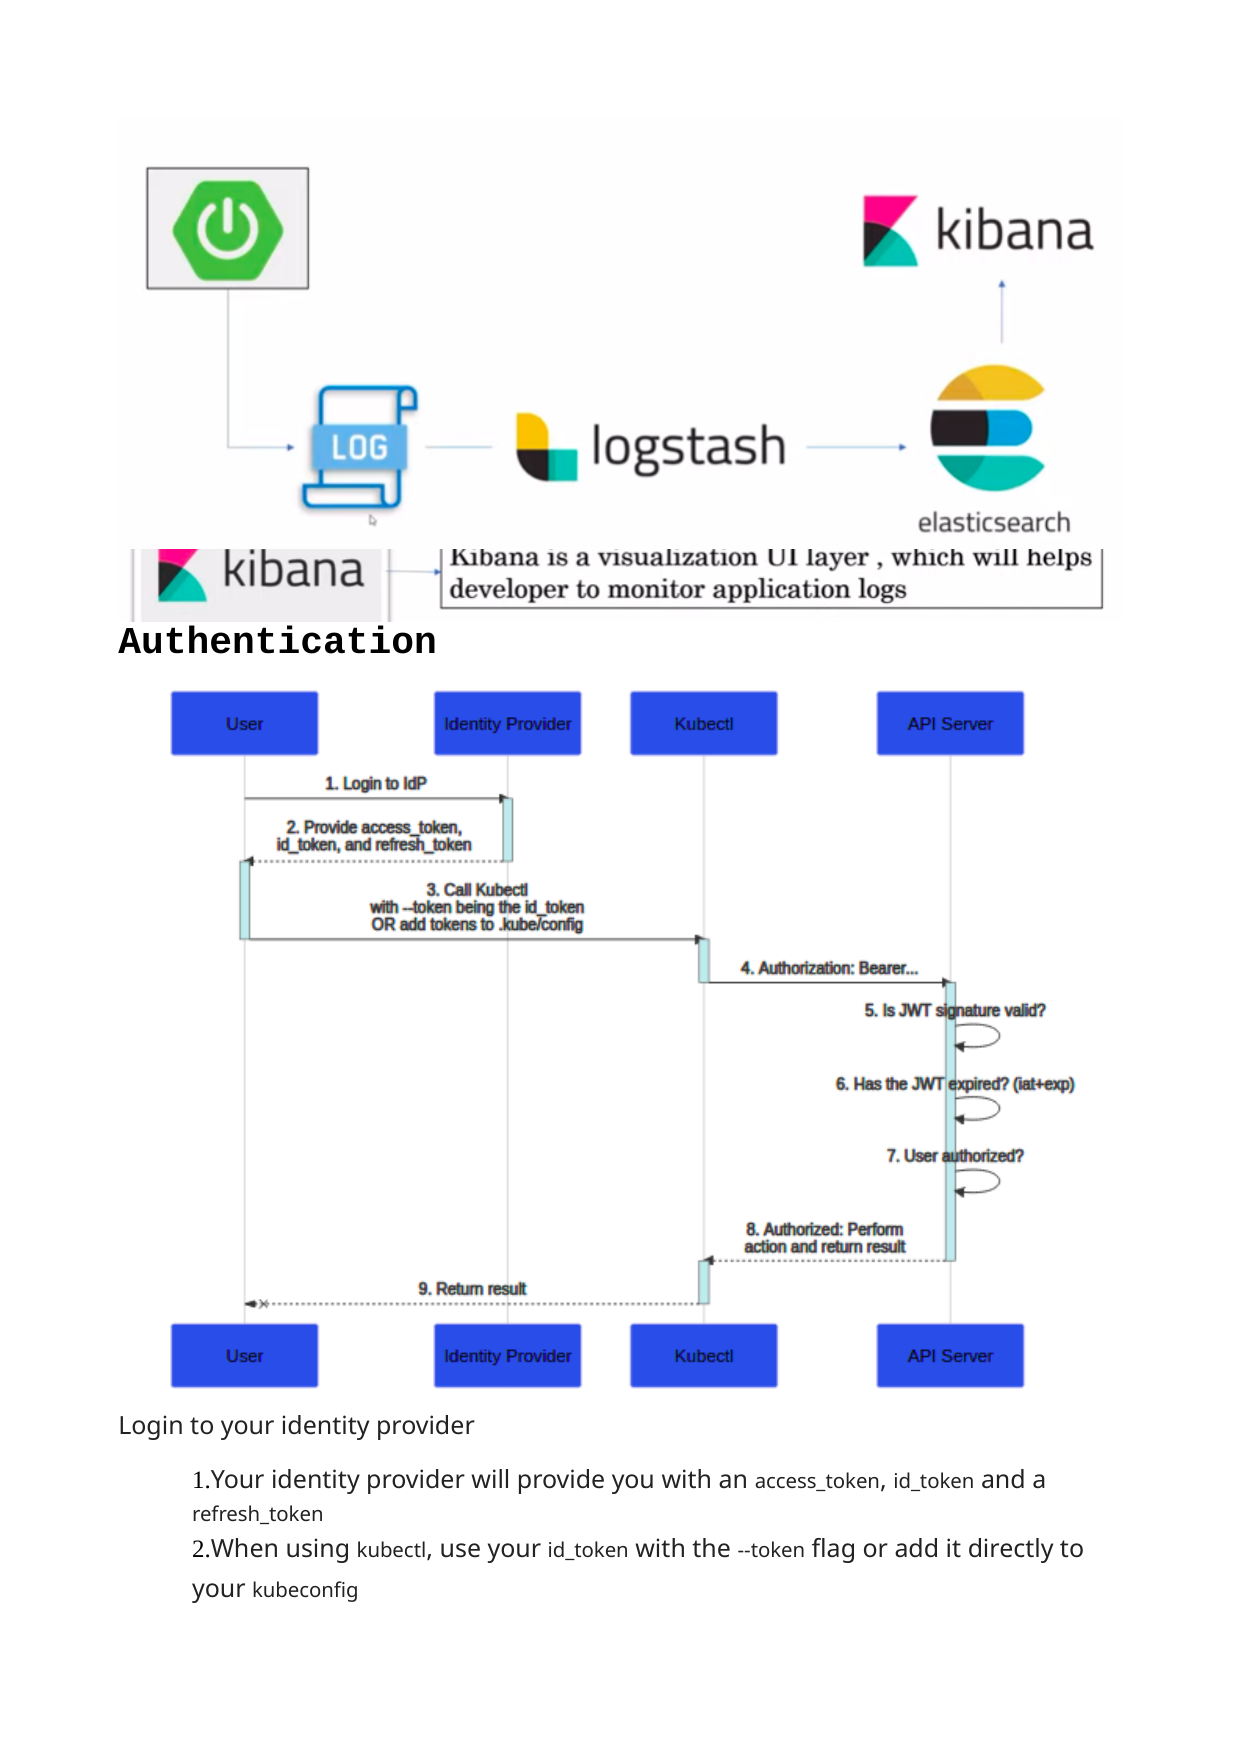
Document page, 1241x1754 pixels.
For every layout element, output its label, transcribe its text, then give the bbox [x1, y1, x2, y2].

picture [118, 118, 1123, 622]
list When using kubectl, use your id_token with the --token flag or add it directly to your kubeconfig [118, 1531, 1122, 1604]
list Your identity provider will provide you with an access_token, id_token and a refresh_token [118, 1461, 1122, 1527]
picture [152, 677, 1088, 1403]
subtitle Authentication [118, 622, 1122, 665]
text Login to your identity provider [118, 677, 1122, 1442]
